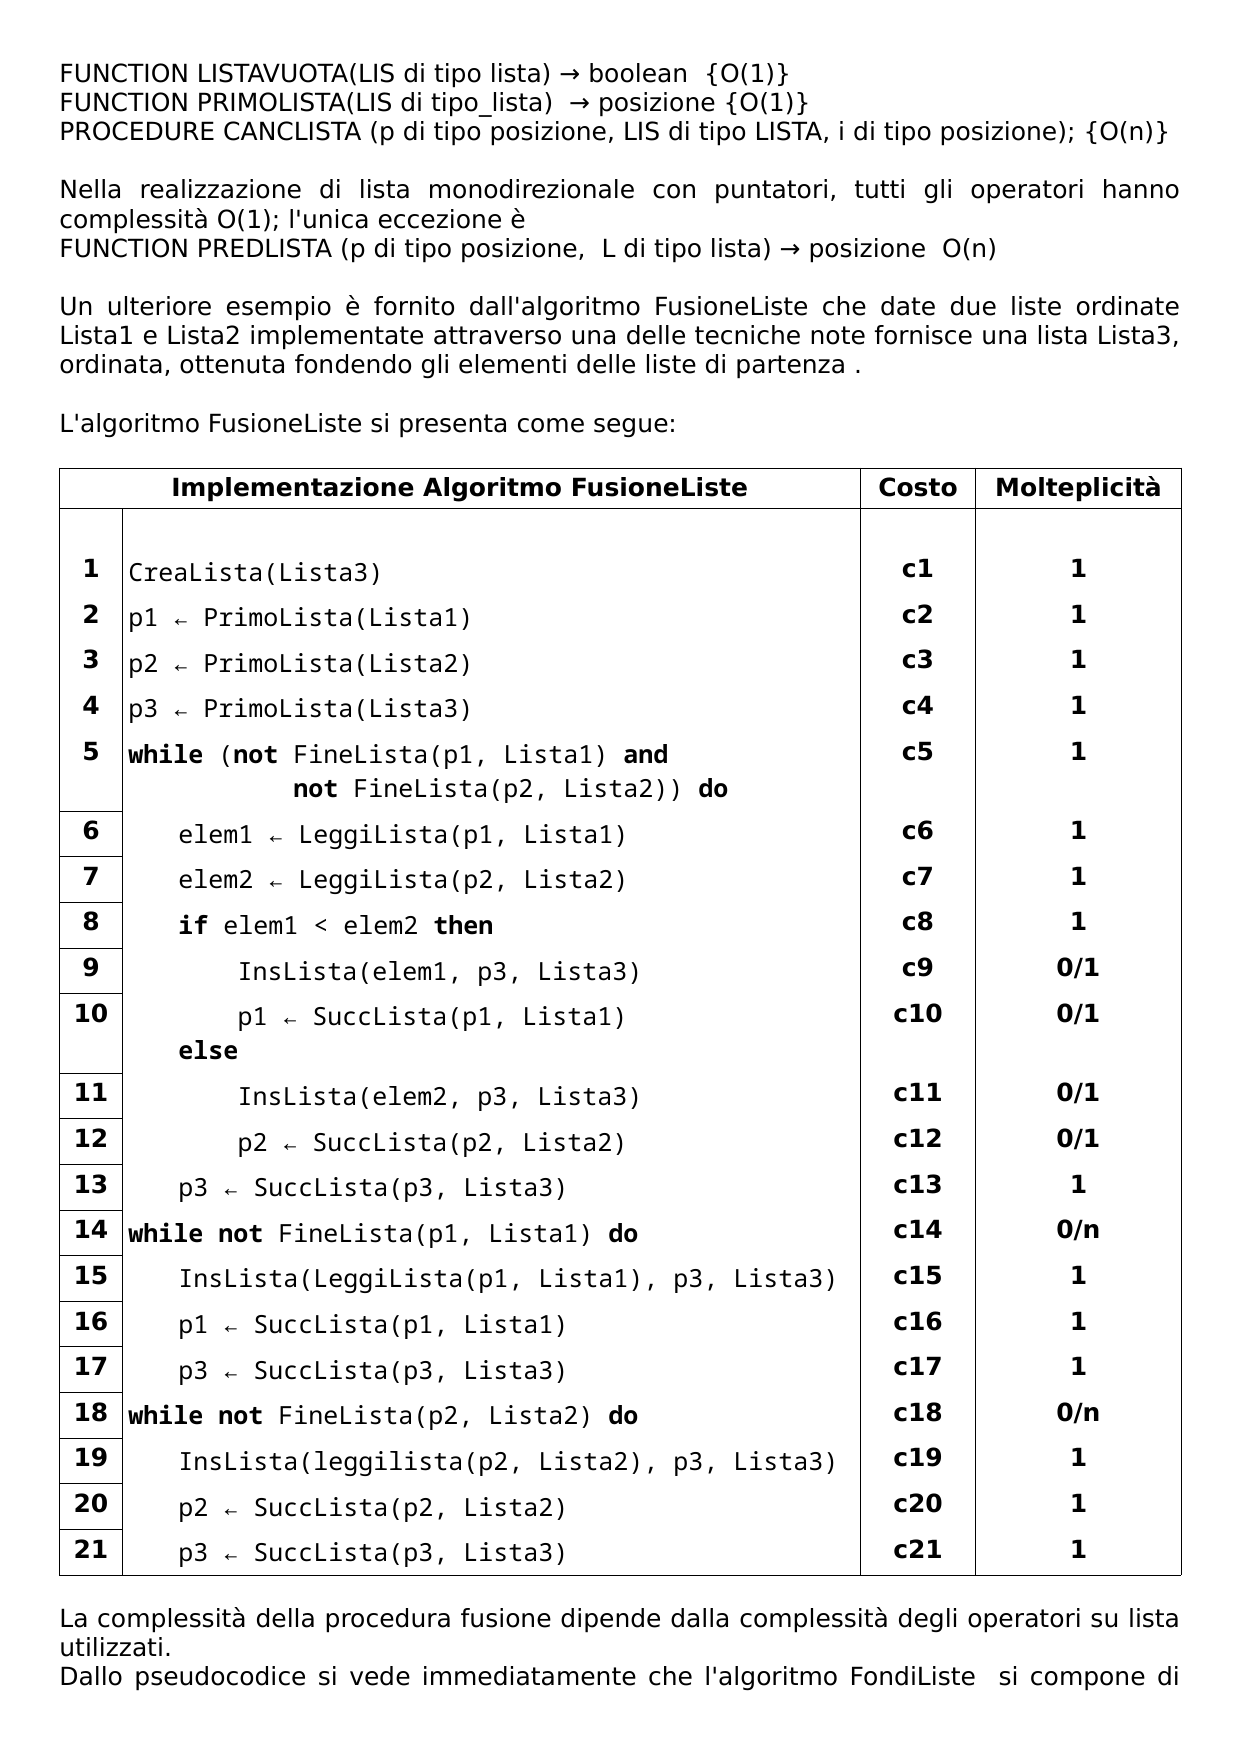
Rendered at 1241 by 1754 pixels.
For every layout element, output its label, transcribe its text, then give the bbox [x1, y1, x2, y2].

table_cell [976, 509, 1181, 549]
table_cell p1 ← SuccLista(p1, Lista1) [123, 1301, 860, 1346]
table_cell 21 [60, 1530, 122, 1574]
table_cell while not FineLista(p2, Lista2) do [123, 1392, 860, 1438]
table_cell c17 [861, 1346, 975, 1392]
table_cell 15 [60, 1256, 122, 1301]
table_cell 0/1 [976, 993, 1181, 1073]
table_cell c15 [861, 1255, 975, 1301]
table_cell while not FineLista(p1, Lista1) do [123, 1210, 860, 1255]
table_cell c16 [861, 1301, 975, 1346]
text Dallo pseudocodice si vede immediatamente che l'algoritmo FondiListe si compone di [59, 1662, 1181, 1691]
table_cell InsLista(LeggiLista(p1, Lista1), p3, Lista3) [123, 1255, 860, 1301]
table_cell [123, 509, 860, 549]
table_cell p2 ← SuccLista(p2, Lista2) [123, 1483, 860, 1529]
table_cell [60, 509, 122, 549]
table_cell 6 [60, 812, 122, 856]
table_cell 1 [976, 1301, 1181, 1346]
table_cell 5 [60, 731, 122, 811]
table_cell 12 [60, 1119, 122, 1164]
table_cell elem1 ← LeggiLista(p1, Lista1) [123, 811, 860, 856]
text La complessità della procedura fusione dipende dalla complessità degli operatori su lista utilizzati. [59, 1604, 1181, 1662]
table_cell c3 [861, 640, 975, 685]
table_cell 16 [60, 1302, 122, 1346]
text Nella realizzazione di lista monodirezionale con puntatori, tutti gli operatori hanno complessità O(1); l'unica eccezione è [59, 176, 1181, 234]
table_cell c4 [861, 685, 975, 731]
table_cell 1 [976, 731, 1181, 811]
table_cell 0/1 [976, 1118, 1181, 1164]
table_cell 1 [976, 856, 1181, 902]
table_cell p3 ← SuccLista(p3, Lista3) [123, 1164, 860, 1209]
table_cell InsLista(elem2, p3, Lista3) [123, 1073, 860, 1118]
table_cell 1 [976, 1438, 1181, 1483]
table_cell 1 [976, 1164, 1181, 1209]
table_cell 3 [60, 640, 122, 685]
table_cell 0/n [976, 1210, 1181, 1255]
table_cell p3 ← SuccLista(p3, Lista3) [123, 1346, 860, 1392]
table_cell c13 [861, 1164, 975, 1209]
table_cell 11 [60, 1074, 122, 1118]
text Un ulteriore esempio è fornito dall'algoritmo FusioneListe che date due liste ordinate Lista1 e Lista2 implementate attraverso una delle tecniche note fornisce una lista Lista3, ordinata, ottenuta fondendo gli elementi delle liste di partenza . [59, 292, 1181, 380]
table_cell p1 ← SuccLista(p1, Lista1) else [123, 993, 860, 1073]
table_cell 0/1 [976, 948, 1181, 993]
table_cell 2 [60, 594, 122, 640]
table_cell c21 [861, 1529, 975, 1574]
table_cell p1 ← PrimoLista(Lista1) [123, 594, 860, 640]
table_cell 1 [976, 902, 1181, 947]
table_cell 0/n [976, 1392, 1181, 1438]
table_header Costo [861, 469, 975, 508]
table_cell c18 [861, 1392, 975, 1438]
table_cell if elem1 < elem2 then [123, 902, 860, 947]
table_cell 7 [60, 857, 122, 902]
table_cell 1 [976, 1346, 1181, 1392]
table_cell 17 [60, 1347, 122, 1392]
table_cell c5 [861, 731, 975, 811]
table_cell InsLista(leggilista(p2, Lista2), p3, Lista3) [123, 1438, 860, 1483]
table_cell p2 ← PrimoLista(Lista2) [123, 640, 860, 685]
table_cell 18 [60, 1393, 122, 1438]
text FUNCTION PREDLISTA (p di tipo posizione, L di tipo lista) → posizione O(n) [59, 234, 1181, 263]
text FUNCTION PRIMOLISTA(LIS di tipo_lista) → posizione {O(1)} [59, 88, 1181, 117]
table_cell 1 [976, 640, 1181, 685]
table_cell 13 [60, 1165, 122, 1209]
table_cell 8 [60, 903, 122, 947]
table_cell while (not FineLista(p1, Lista1) and not FineLista(p2, Lista2)) do [123, 731, 860, 811]
table_cell CreaLista(Lista3) [123, 549, 860, 594]
table_cell p3 ← PrimoLista(Lista3) [123, 685, 860, 731]
table_cell 1 [976, 1483, 1181, 1529]
table_cell c1 [861, 549, 975, 594]
table_cell 14 [60, 1211, 122, 1255]
table_cell 9 [60, 949, 122, 993]
table_cell c7 [861, 856, 975, 902]
table_cell 10 [60, 994, 122, 1073]
table_cell 20 [60, 1484, 122, 1529]
table_cell p2 ← SuccLista(p2, Lista2) [123, 1118, 860, 1164]
table_cell c12 [861, 1118, 975, 1164]
table_cell [861, 509, 975, 549]
table_cell c11 [861, 1073, 975, 1118]
table_cell c19 [861, 1438, 975, 1483]
table_cell 1 [976, 685, 1181, 731]
table_cell 1 [976, 1255, 1181, 1301]
table_cell c2 [861, 594, 975, 640]
table_cell 1 [976, 1529, 1181, 1574]
table_cell 4 [60, 685, 122, 731]
text PROCEDURE CANCLISTA (p di tipo posizione, LIS di tipo LISTA, i di tipo posizione); {O(n)} [59, 117, 1181, 147]
table_cell c20 [861, 1483, 975, 1529]
table_header Implementazione Algoritmo FusioneListe [60, 469, 860, 508]
table_cell 1 [60, 549, 122, 594]
table_cell InsLista(elem1, p3, Lista3) [123, 948, 860, 993]
table_cell c6 [861, 811, 975, 856]
table_cell 1 [976, 549, 1181, 594]
table_cell c14 [861, 1210, 975, 1255]
table_cell c10 [861, 993, 975, 1073]
table_cell 19 [60, 1439, 122, 1483]
table_cell 1 [976, 594, 1181, 640]
text L'algoritmo FusioneListe si presenta come segue: [59, 409, 1181, 438]
table_cell 0/1 [976, 1073, 1181, 1118]
table_cell elem2 ← LeggiLista(p2, Lista2) [123, 856, 860, 902]
table_cell c8 [861, 902, 975, 947]
table_cell 1 [976, 811, 1181, 856]
text FUNCTION LISTAVUOTA(LIS di tipo lista) → boolean {O(1)} [59, 59, 1181, 88]
table_cell p3 ← SuccLista(p3, Lista3) [123, 1529, 860, 1574]
table_header Molteplicità [976, 469, 1181, 508]
table_cell c9 [861, 948, 975, 993]
